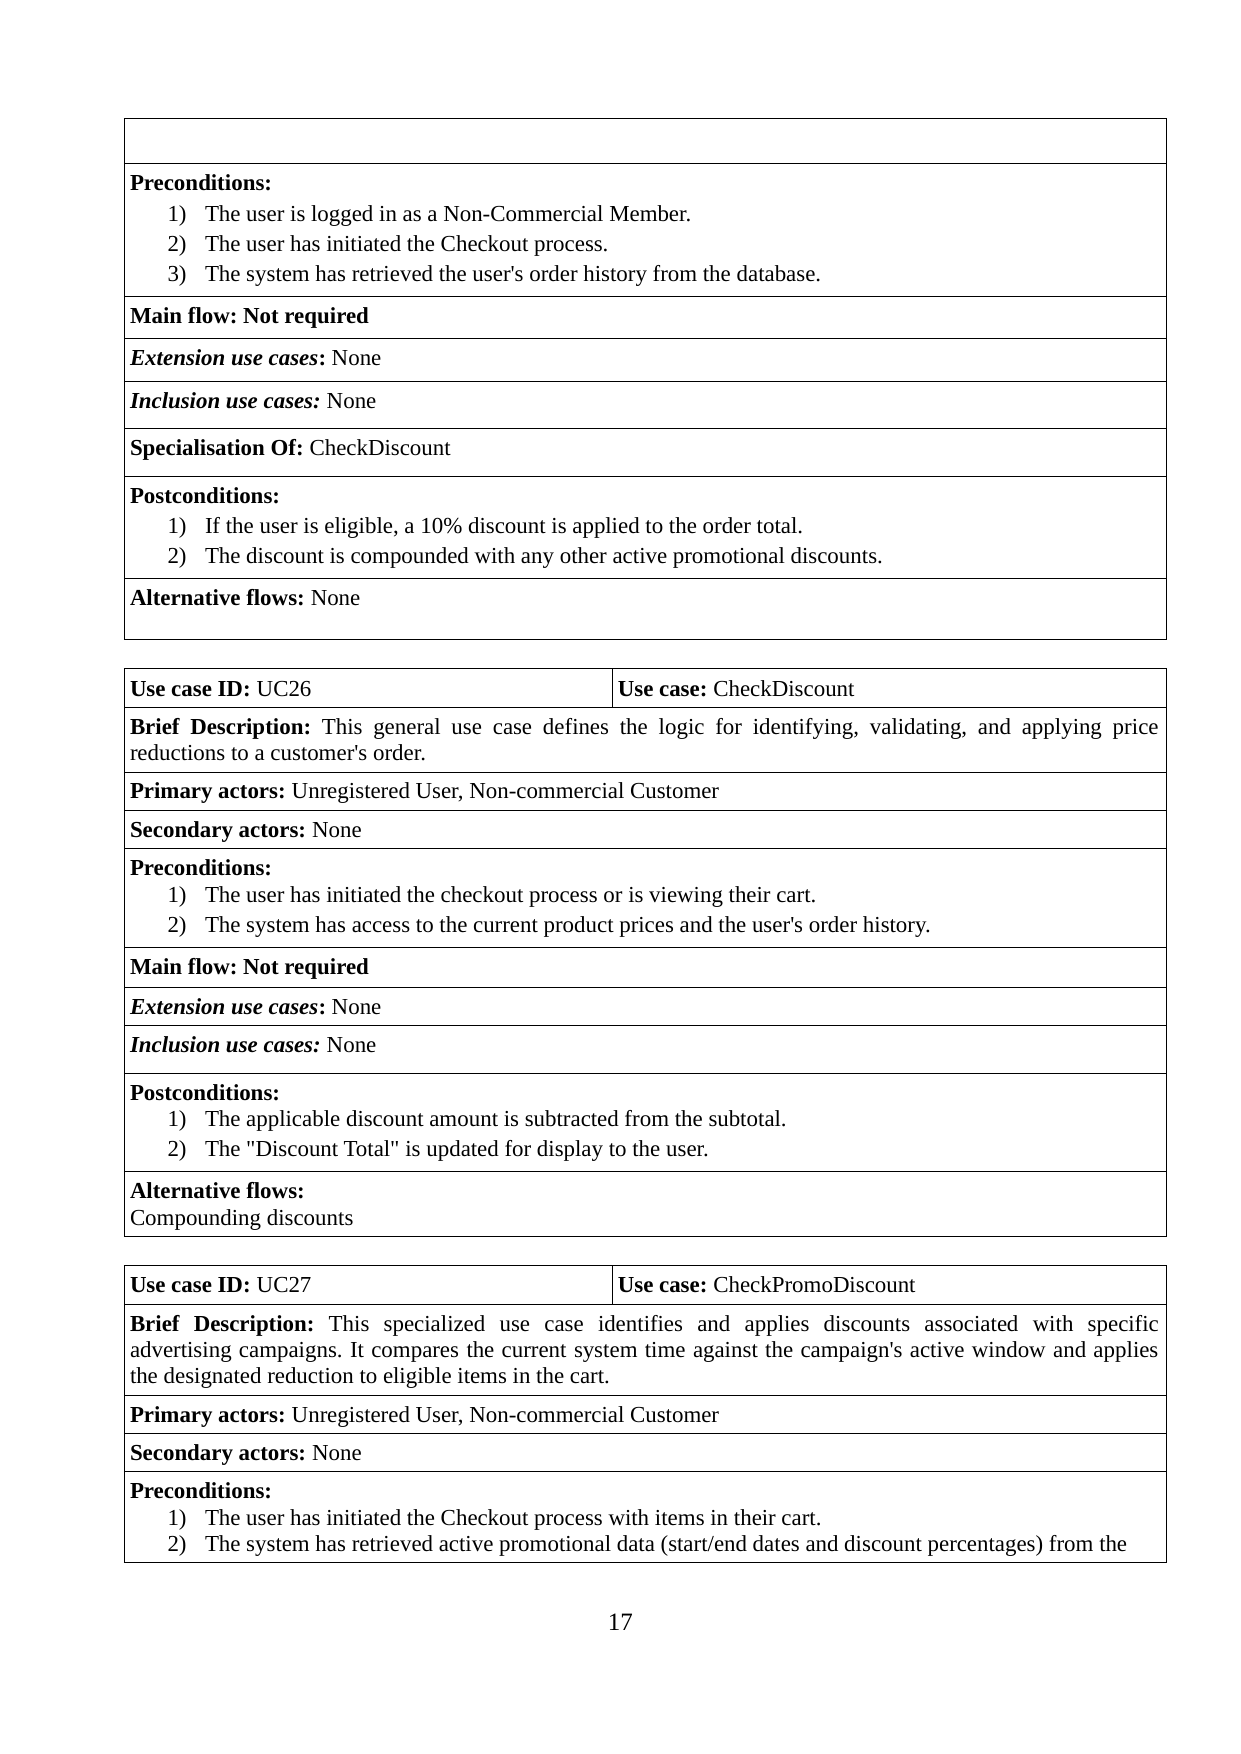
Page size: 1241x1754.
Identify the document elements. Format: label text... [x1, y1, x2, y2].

table_cell Alternative flows: None [125, 579, 1166, 639]
table_header Use case: CheckDiscount [613, 669, 1166, 707]
table_cell Inclusion use cases: None [125, 1026, 1166, 1072]
table_header Use case ID: UC27 [125, 1266, 612, 1303]
table_cell Secondary actors: None [125, 1434, 1166, 1471]
table_cell Extension use cases: None [125, 988, 1166, 1025]
table_cell Main flow: Not required [125, 948, 1166, 987]
table_cell Main flow: Not required [125, 297, 1166, 338]
table_cell [125, 119, 1166, 163]
table_cell Brief Description: This specialized use case identifies and applies discounts associated with specific advertising campaigns. It compares the current system time against the campaign's active window and applies the designated reduction to eligible items in the cart. [125, 1305, 1166, 1394]
table_cell Primary actors: Unregistered User, Non-commercial Customer [125, 1396, 1166, 1433]
table_cell Inclusion use cases: None [125, 382, 1166, 428]
table_cell Alternative flows: Compounding discounts [125, 1172, 1166, 1236]
table_cell Preconditions: The user has initiated the checkout process or is viewing their cart. The system has access to the current product prices and the user's order history. [125, 849, 1166, 947]
table_cell Postconditions: The applicable discount amount is subtracted from the subtotal. The "Discount Total" is updated for display to the user. [125, 1074, 1166, 1171]
table_cell Extension use cases: None [125, 339, 1166, 381]
table_cell Postconditions: If the user is eligible, a 10% discount is applied to the order total. The discount is compounded with any other active promotional discounts. [125, 477, 1166, 578]
table_cell Preconditions: The user is logged in as a Non-Commercial Member. The user has initiated the Checkout process. The system has retrieved the user's order history from the database. [125, 164, 1166, 296]
table_header Use case: CheckPromoDiscount [613, 1266, 1166, 1303]
table_cell Specialisation Of: CheckDiscount [125, 429, 1166, 476]
table_cell Primary actors: Unregistered User, Non-commercial Customer [125, 773, 1166, 810]
table_header Use case ID: UC26 [125, 669, 612, 707]
table_cell Brief Description: This general use case defines the logic for identifying, validating, and applying price reductions to a customer's order. [125, 708, 1166, 771]
table_cell Preconditions: The user has initiated the Checkout process with items in their cart. The system has retrieved active promotional data (start/end dates and discount percentages) from the [125, 1472, 1166, 1562]
table_cell Secondary actors: None [125, 811, 1166, 848]
